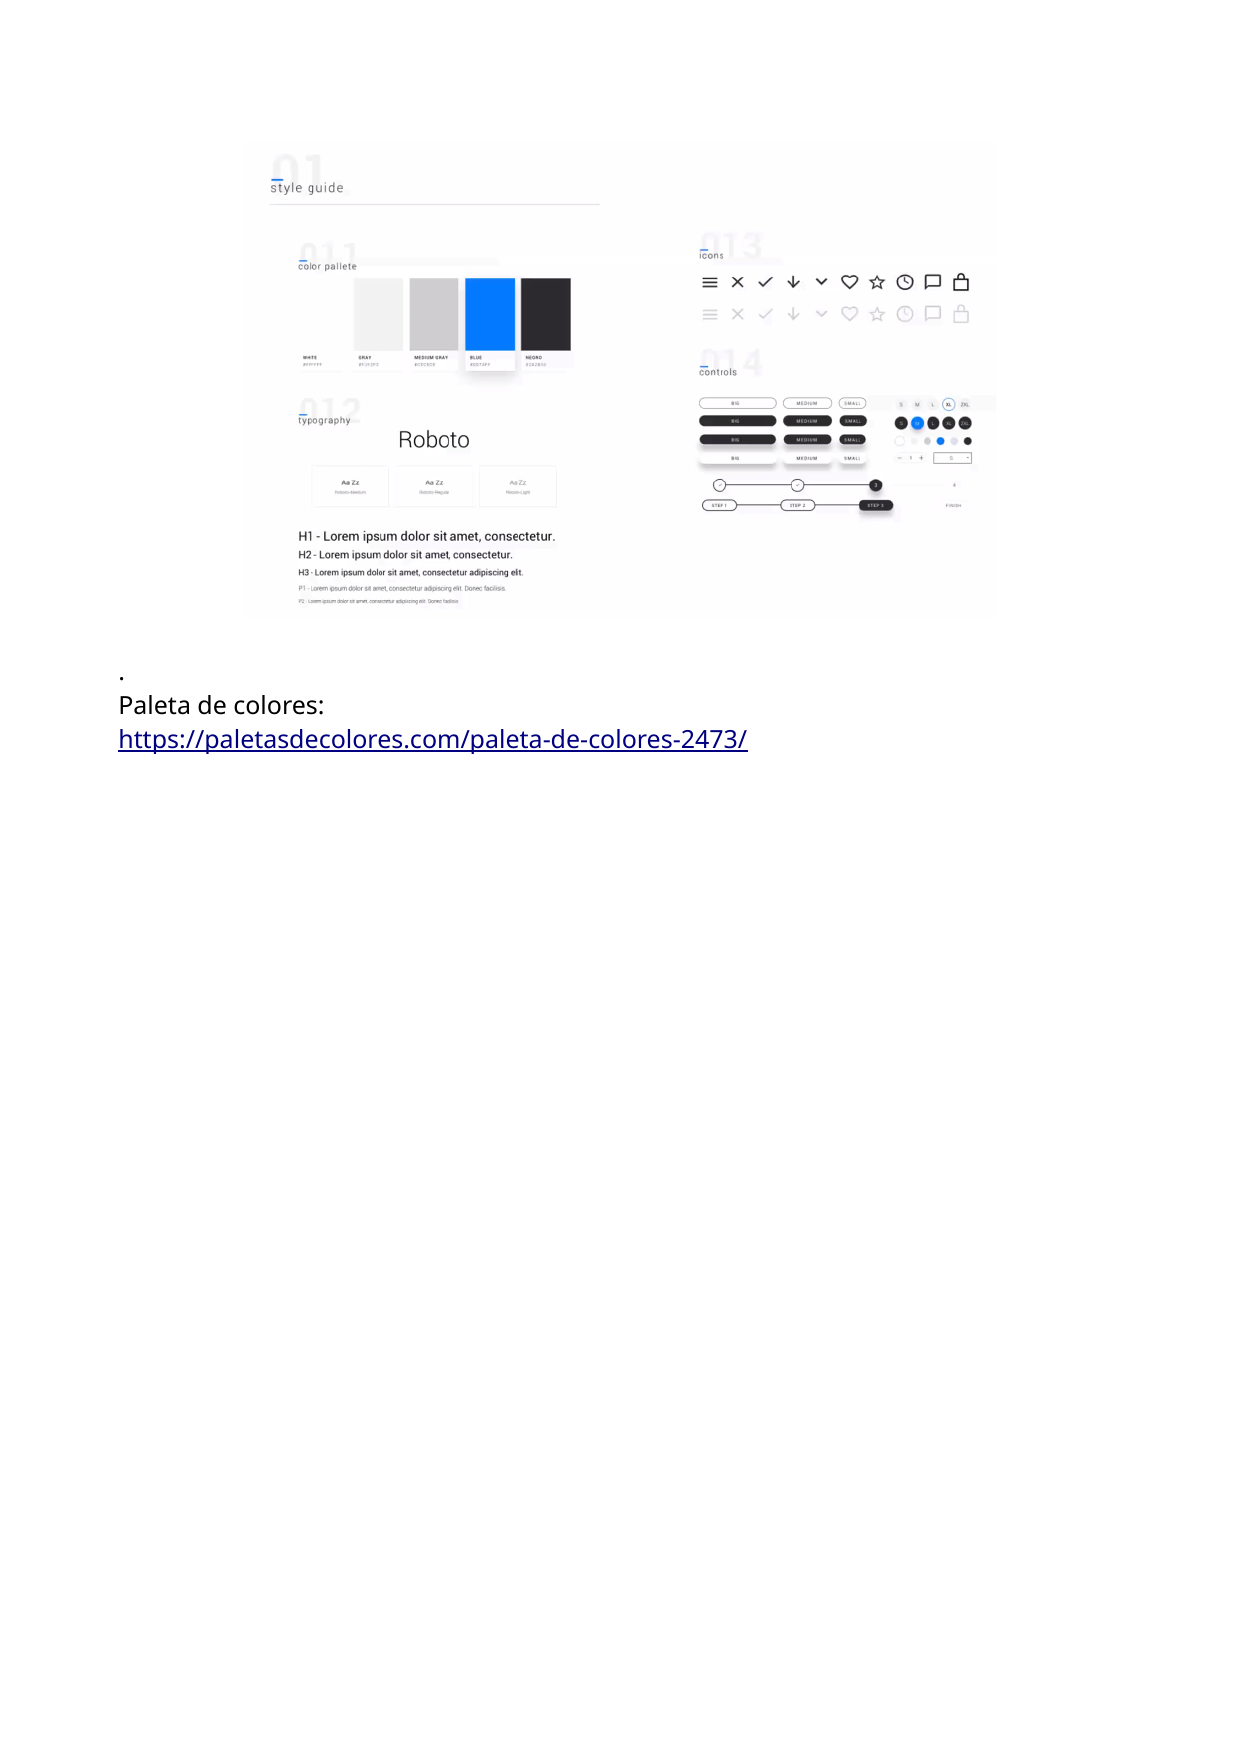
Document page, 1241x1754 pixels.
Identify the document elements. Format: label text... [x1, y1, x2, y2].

text Paleta de colores: [118, 687, 1122, 721]
text https://paletasdecolores.com/paleta-de-colores-2473/ [118, 721, 1122, 756]
picture [243, 141, 997, 618]
text . [118, 118, 1122, 687]
